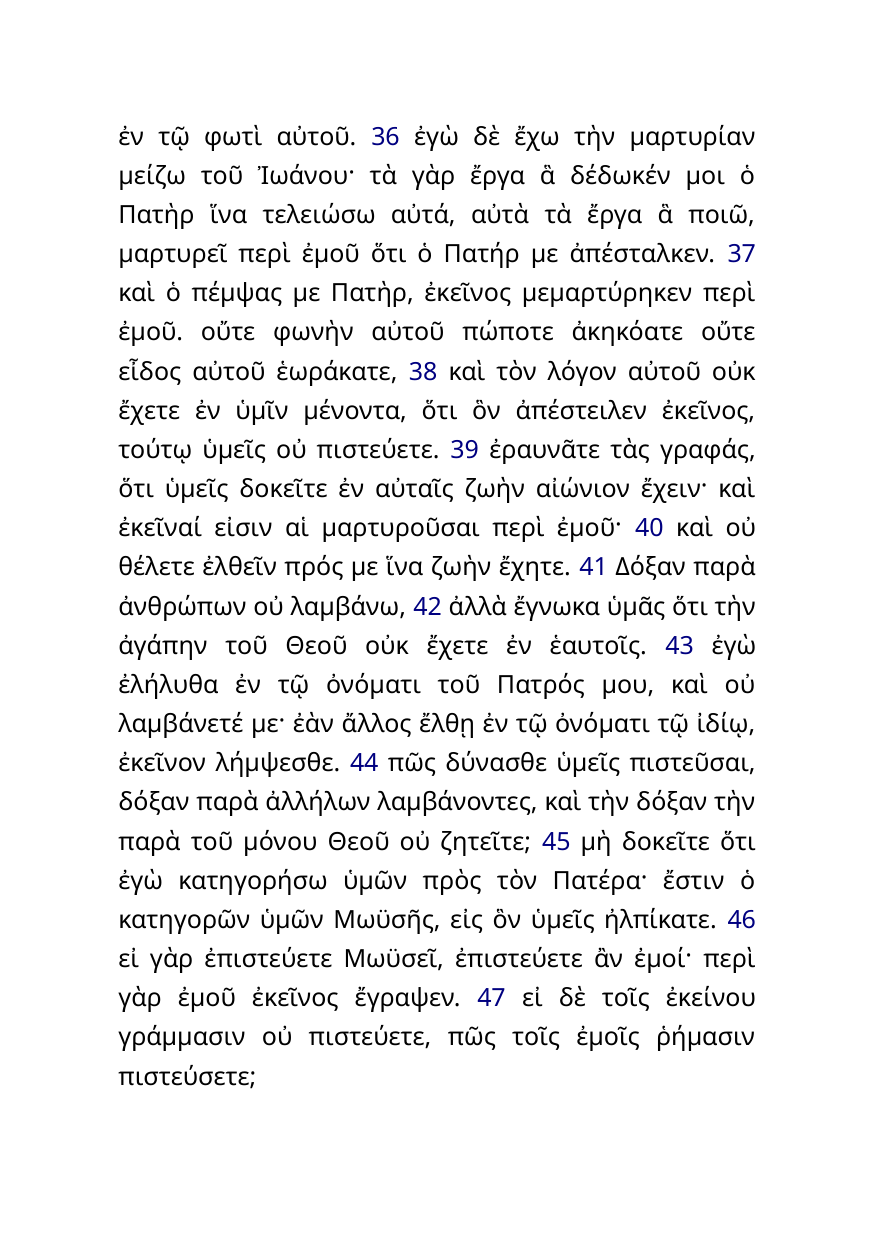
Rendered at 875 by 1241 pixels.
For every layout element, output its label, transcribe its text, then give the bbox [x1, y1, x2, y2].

text ἐν τῷ φωτὶ αὐτοῦ. 36 ἐγὼ δὲ ἔχω τὴν μαρτυρίαν μείζω τοῦ Ἰωάνου· τὰ γὰρ ἔργα ἃ δέδωκέν μοι ὁ Πατὴρ ἵνα τελειώσω αὐτά, αὐτὰ τὰ ἔργα ἃ ποιῶ, μαρτυρεῖ περὶ ἐμοῦ ὅτι ὁ Πατήρ με ἀπέσταλκεν. 37 καὶ ὁ πέμψας με Πατὴρ, ἐκεῖνος μεμαρτύρηκεν περὶ ἐμοῦ. οὔτε φωνὴν αὐτοῦ πώποτε ἀκηκόατε οὔτε εἶδος αὐτοῦ ἑωράκατε, 38 καὶ τὸν λόγον αὐτοῦ οὐκ ἔχετε ἐν ὑμῖν μένοντα, ὅτι ὃν ἀπέστειλεν ἐκεῖνος, τούτῳ ὑμεῖς οὐ πιστεύετε. 39 ἐραυνᾶτε τὰς γραφάς, ὅτι ὑμεῖς δοκεῖτε ἐν αὐταῖς ζωὴν αἰώνιον ἔχειν· καὶ ἐκεῖναί εἰσιν αἱ μαρτυροῦσαι περὶ ἐμοῦ· 40 καὶ οὐ θέλετε ἐλθεῖν πρός με ἵνα ζωὴν ἔχητε. 41 Δόξαν παρὰ ἀνθρώπων οὐ λαμβάνω, 42 ἀλλὰ ἔγνωκα ὑμᾶς ὅτι τὴν ἀγάπην τοῦ Θεοῦ οὐκ ἔχετε ἐν ἑαυτοῖς. 43 ἐγὼ ἐλήλυθα ἐν τῷ ὀνόματι τοῦ Πατρός μου, καὶ οὐ λαμβάνετέ με· ἐὰν ἄλλος ἔλθῃ ἐν τῷ ὀνόματι τῷ ἰδίῳ, ἐκεῖνον λήμψεσθε. 44 πῶς δύνασθε ὑμεῖς πιστεῦσαι, δόξαν παρὰ ἀλλήλων λαμβάνοντες, καὶ τὴν δόξαν τὴν παρὰ τοῦ μόνου Θεοῦ οὐ ζητεῖτε; 45 μὴ δοκεῖτε ὅτι ἐγὼ κατηγορήσω ὑμῶν πρὸς τὸν Πατέρα· ἔστιν ὁ κατηγορῶν ὑμῶν Μωϋσῆς, εἰς ὃν ὑμεῖς ἠλπίκατε. 46 εἰ γὰρ ἐπιστεύετε Μωϋσεῖ, ἐπιστεύετε ἂν ἐμοί· περὶ γὰρ ἐμοῦ ἐκεῖνος ἔγραψεν. 47 εἰ δὲ τοῖς ἐκείνου γράμμασιν οὐ πιστεύετε, πῶς τοῖς ἐμοῖς ῥήμασιν πιστεύσετε; [118, 118, 756, 1092]
